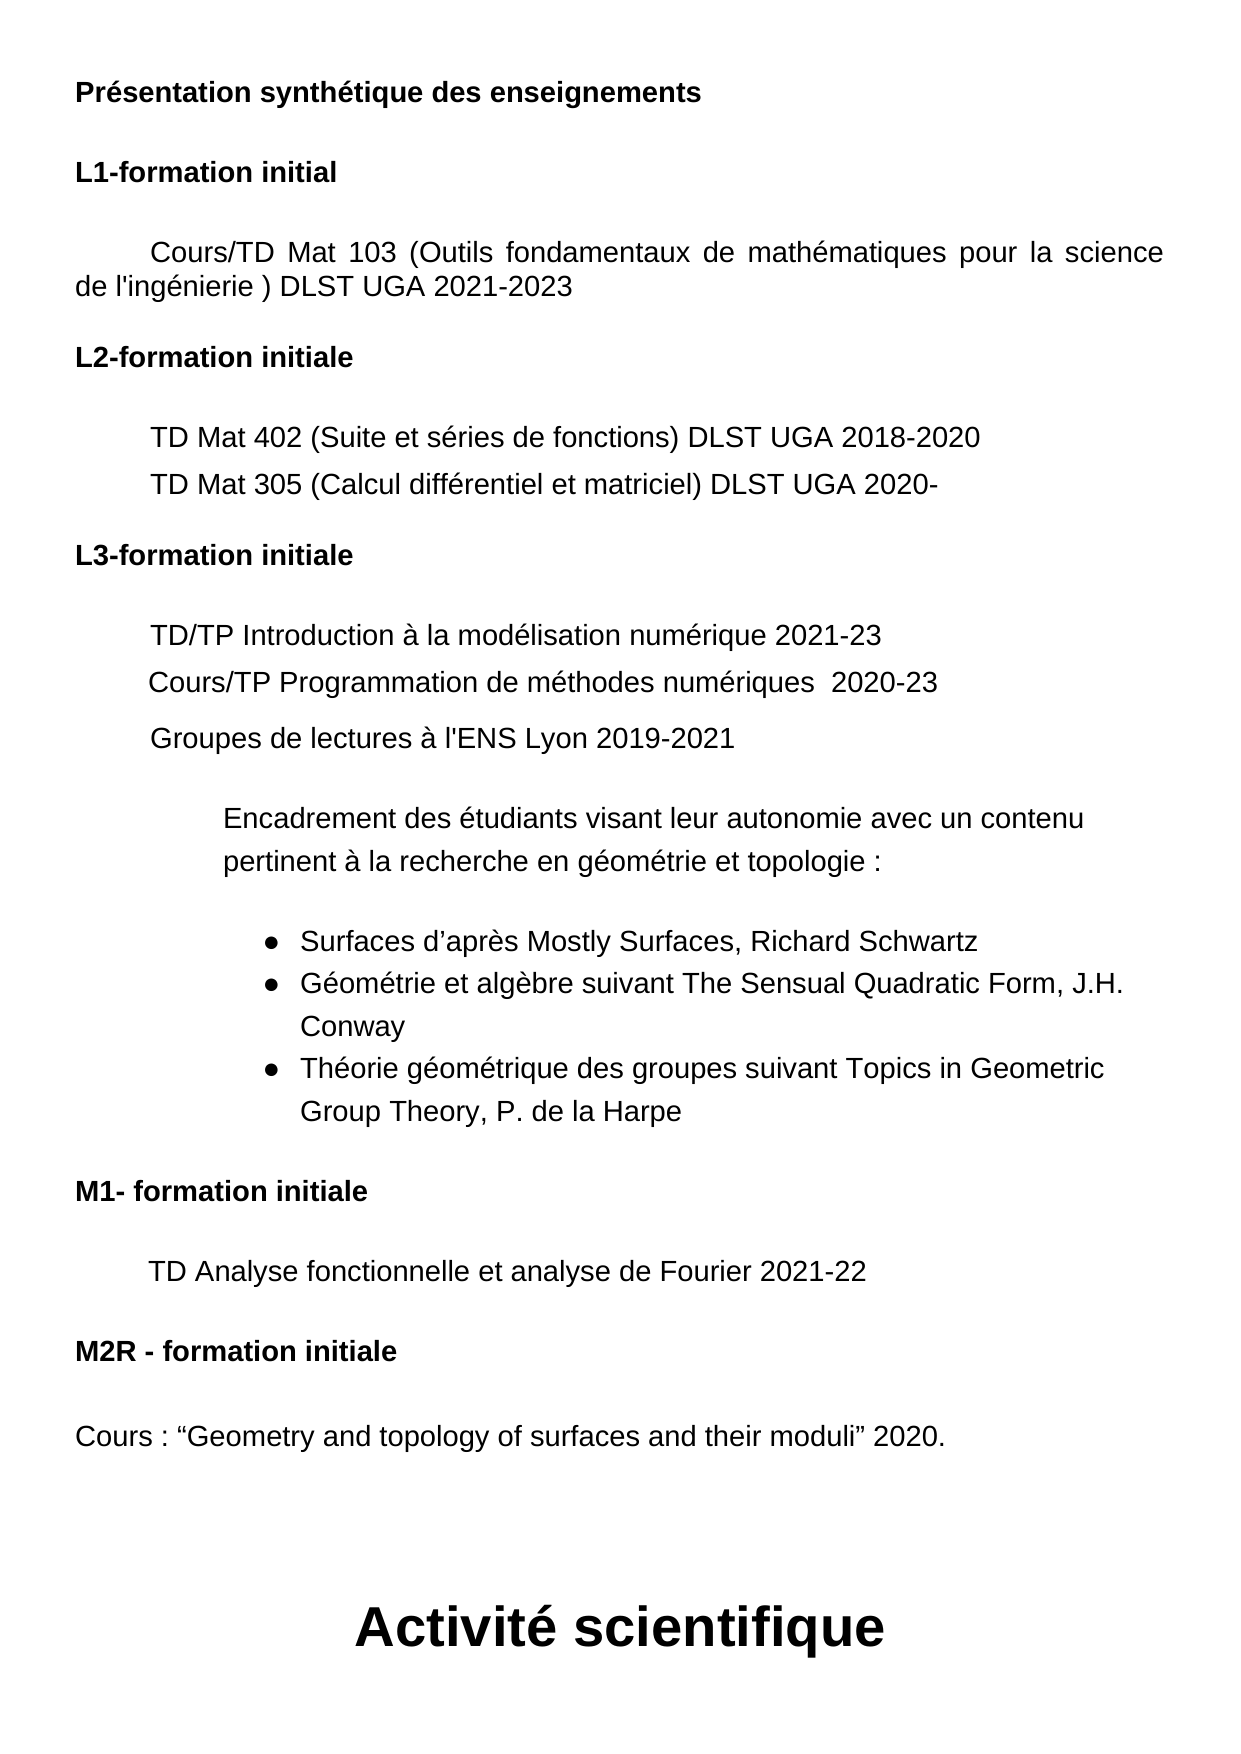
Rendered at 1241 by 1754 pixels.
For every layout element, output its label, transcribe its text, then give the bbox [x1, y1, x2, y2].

list Théorie géométrique des groupes suivant Topics in Geometric Group Theory, P. de la Harpe [262, 1051, 1165, 1127]
text L3-formation initiale [75, 538, 1165, 571]
text L2-formation initiale [75, 339, 1165, 373]
text M1- formation initiale [75, 1174, 1165, 1207]
text Activité scientifique [75, 1594, 1165, 1658]
list Surfaces d’après Mostly Surfaces, Richard Schwartz [262, 924, 1165, 957]
text Encadrement des étudiants visant leur autonomie avec un contenu pertinent à la recherche en géométrie et topologie : [223, 801, 1165, 877]
text Cours/TP Programmation de méthodes numériques 2020-23 [148, 665, 1165, 699]
text Groupes de lectures à l'ENS Lyon 2019-2021 [75, 721, 1165, 755]
list Géométrie et algèbre suivant The Sensual Quadratic Form, J.H. Conway [262, 966, 1165, 1042]
text TD Analyse fonctionnelle et analyse de Fourier 2021-22 [148, 1254, 1165, 1287]
text TD Mat 305 (Calcul différentiel et matriciel) DLST UGA 2020- [75, 467, 1165, 500]
text L1-formation initial [75, 155, 1165, 188]
text TD Mat 402 (Suite et séries de fonctions) DLST UGA 2018-2020 [75, 419, 1165, 453]
text M2R - formation initiale Cours : “Geometry and topology of surfaces and their moduli” 2020. [75, 1334, 1165, 1452]
text Cours/TD Mat 103 (Outils fondamentaux de mathématiques pour la science de l'ingénierie ) DLST UGA 2021-2023 [75, 235, 1165, 302]
text Présentation synthétique des enseignements [75, 75, 1165, 108]
text TD/TP Introduction à la modélisation numérique 2021-23 [75, 618, 1165, 651]
